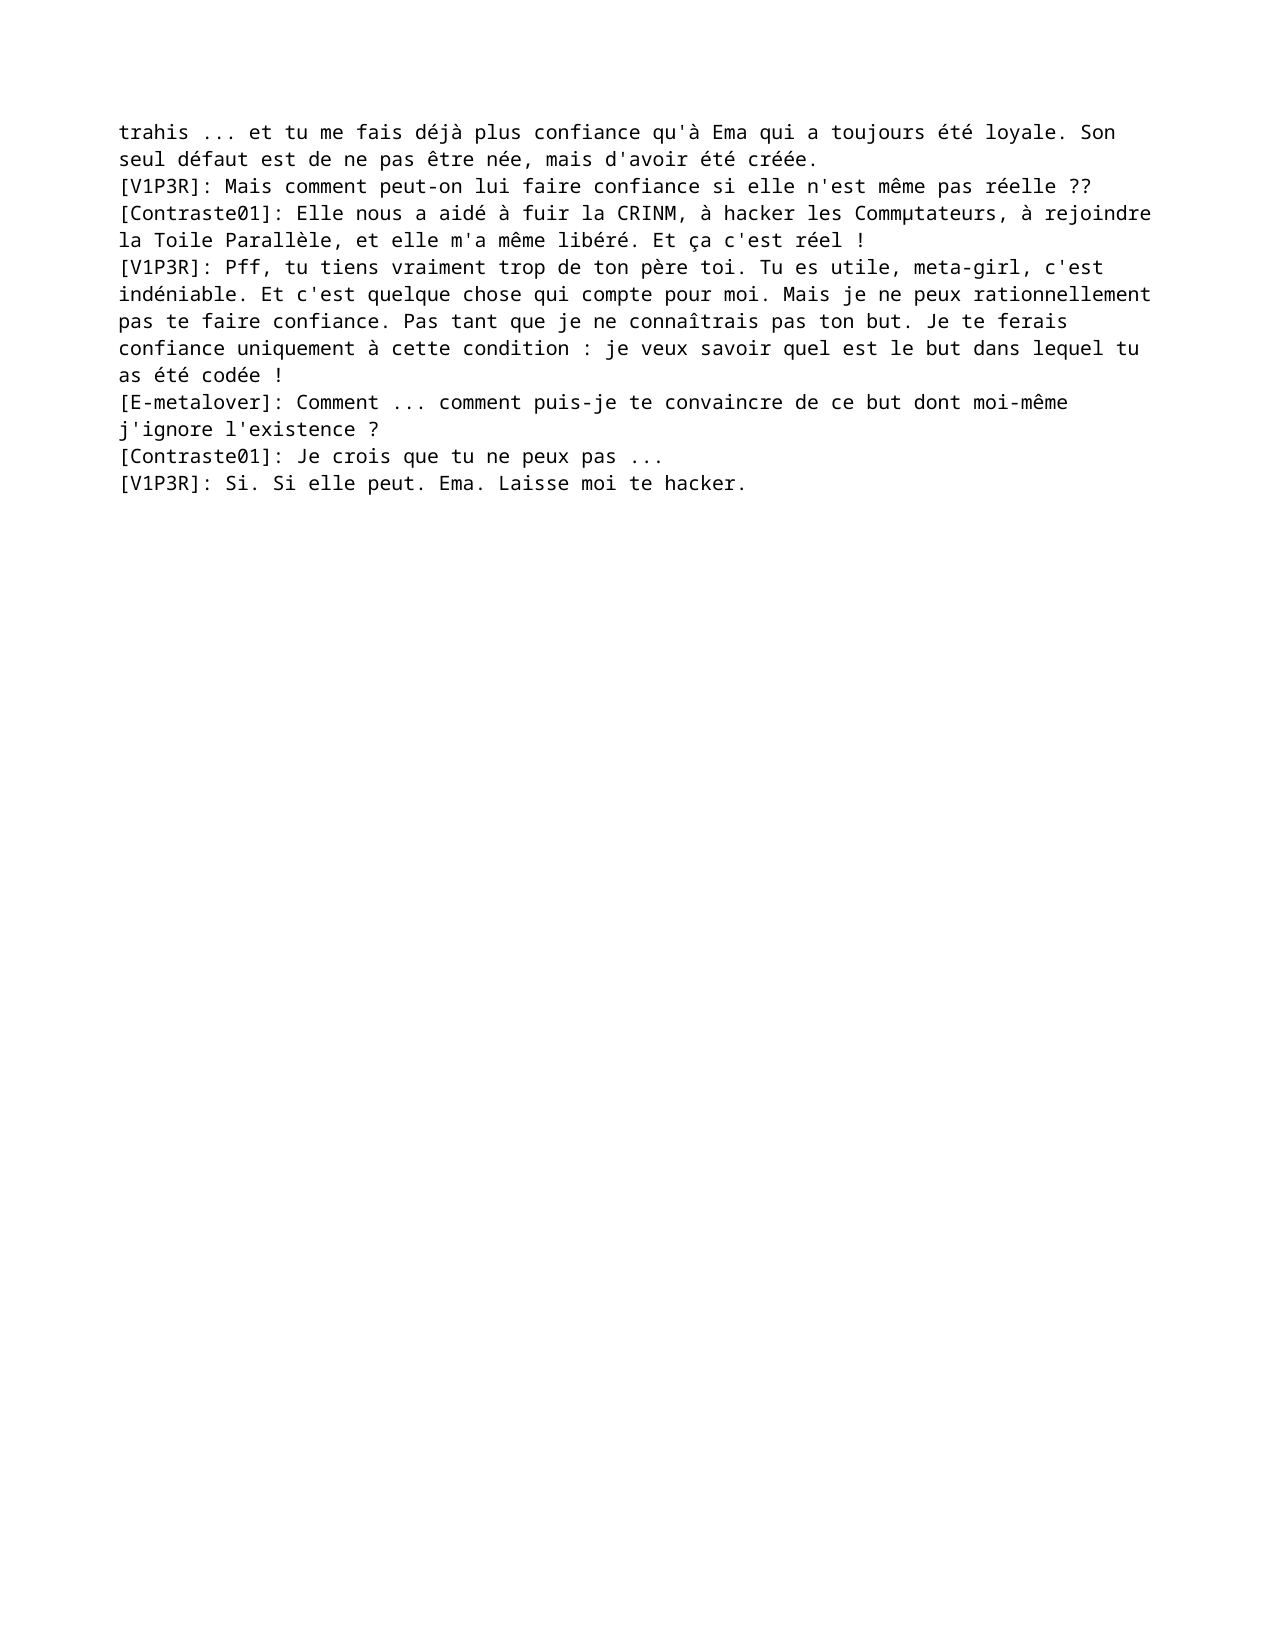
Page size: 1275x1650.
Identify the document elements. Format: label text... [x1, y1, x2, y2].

text [Contraste01]: Elle nous a aidé à fuir la CRINM, à hacker les Commµtateurs, à rejoindre la Toile Parallèle, et elle m'a même libéré. Et ça c'est réel ! [118, 199, 1157, 253]
text [E-metalover]: Comment ... comment puis-je te convaincre de ce but dont moi-même j'ignore l'existence ? [118, 388, 1157, 442]
text trahis ... et tu me fais déjà plus confiance qu'à Ema qui a toujours été loyale. Son seul défaut est de ne pas être née, mais d'avoir été créée. [118, 118, 1157, 172]
text [Contraste01]: Je crois que tu ne peux pas ... [118, 442, 1157, 469]
text [V1P3R]: Mais comment peut-on lui faire confiance si elle n'est même pas réelle ?? [118, 172, 1157, 199]
text [V1P3R]: Si. Si elle peut. Ema. Laisse moi te hacker. [118, 469, 1157, 496]
text [V1P3R]: Pff, tu tiens vraiment trop de ton père toi. Tu es utile, meta-girl, c'est indéniable. Et c'est quelque chose qui compte pour moi. Mais je ne peux rationnellement pas te faire confiance. Pas tant que je ne connaîtrais pas ton but. Je te ferais confiance uniquement à cette condition : je veux savoir quel est le but dans lequel tu as été codée ! [118, 253, 1157, 388]
